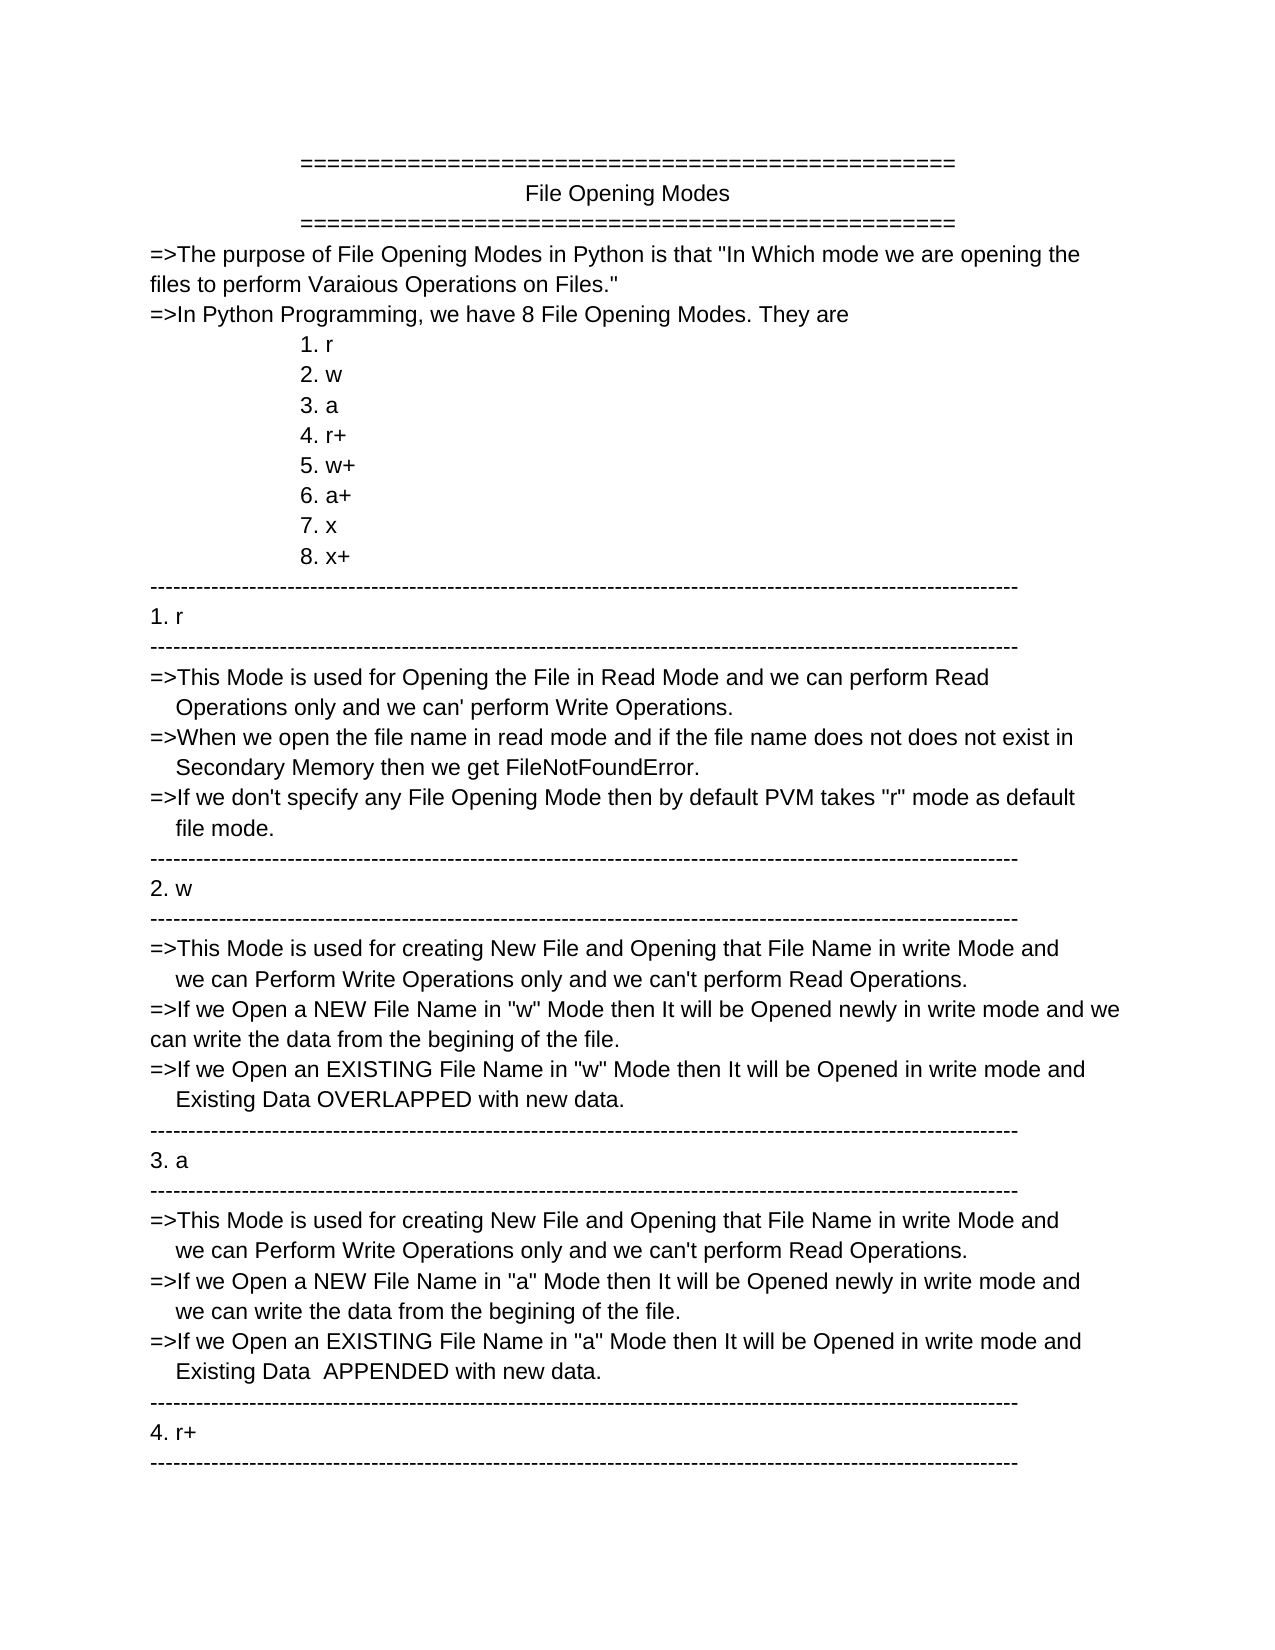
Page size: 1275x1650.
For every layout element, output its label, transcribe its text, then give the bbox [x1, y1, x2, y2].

text ------------------------------------------------------------------------------------------------------------------ [150, 633, 1125, 660]
text 1. r [150, 603, 1125, 629]
text =>When we open the file name in read mode and if the file name does not does not exist in [150, 724, 1125, 750]
text 4. r+ [150, 422, 1125, 448]
text we can Perform Write Operations only and we can't perform Read Operations. [150, 966, 1125, 992]
text 2. w [150, 361, 1125, 388]
text 5. w+ [150, 452, 1125, 478]
text =>If we Open a NEW File Name in "a" Mode then It will be Opened newly in write mode and [150, 1268, 1125, 1294]
text =>If we don't specify any File Opening Mode then by default PVM takes "r" mode as default [150, 784, 1125, 811]
text ------------------------------------------------------------------------------------------------------------------ [150, 1388, 1125, 1415]
text we can Perform Write Operations only and we can't perform Read Operations. [150, 1237, 1125, 1264]
text =>The purpose of File Opening Modes in Python is that "In Which mode we are opening the files to perform Varaious Operations on Files." [150, 241, 1125, 297]
text =>If we Open a NEW File Name in "w" Mode then It will be Opened newly in write mode and we can write the data from the begining of the file. [150, 996, 1125, 1052]
text 3. a [150, 392, 1125, 418]
text 2. w [150, 875, 1125, 901]
text ================================================= [150, 150, 1125, 176]
text ------------------------------------------------------------------------------------------------------------------ [150, 1177, 1125, 1203]
text =>This Mode is used for creating New File and Opening that File Name in write Mode and [150, 1207, 1125, 1234]
text ------------------------------------------------------------------------------------------------------------------ [150, 1117, 1125, 1143]
text =>In Python Programming, we have 8 File Opening Modes. They are [150, 301, 1125, 327]
text Existing Data OVERLAPPED with new data. [150, 1086, 1125, 1113]
text ------------------------------------------------------------------------------------------------------------------ [150, 845, 1125, 871]
text file mode. [150, 814, 1125, 841]
text 1. r [150, 331, 1125, 358]
text ------------------------------------------------------------------------------------------------------------------ [150, 905, 1125, 932]
text Existing Data APPENDED with new data. [150, 1358, 1125, 1385]
text Operations only and we can' perform Write Operations. [150, 694, 1125, 720]
text ------------------------------------------------------------------------------------------------------------------ [150, 1449, 1125, 1475]
text Secondary Memory then we get FileNotFoundError. [150, 754, 1125, 781]
text =>This Mode is used for creating New File and Opening that File Name in write Mode and [150, 935, 1125, 962]
text ------------------------------------------------------------------------------------------------------------------ [150, 573, 1125, 599]
text 7. x [150, 512, 1125, 539]
text 4. r+ [150, 1419, 1125, 1445]
text 8. x+ [150, 543, 1125, 569]
text =>If we Open an EXISTING File Name in "w" Mode then It will be Opened in write mode and [150, 1056, 1125, 1083]
text 6. a+ [150, 482, 1125, 509]
text ================================================= [150, 210, 1125, 237]
text =>This Mode is used for Opening the File in Read Mode and we can perform Read [150, 663, 1125, 690]
text 3. a [150, 1147, 1125, 1173]
text we can write the data from the begining of the file. [150, 1298, 1125, 1324]
text File Opening Modes [150, 180, 1125, 207]
text =>If we Open an EXISTING File Name in "a" Mode then It will be Opened in write mode and [150, 1328, 1125, 1354]
